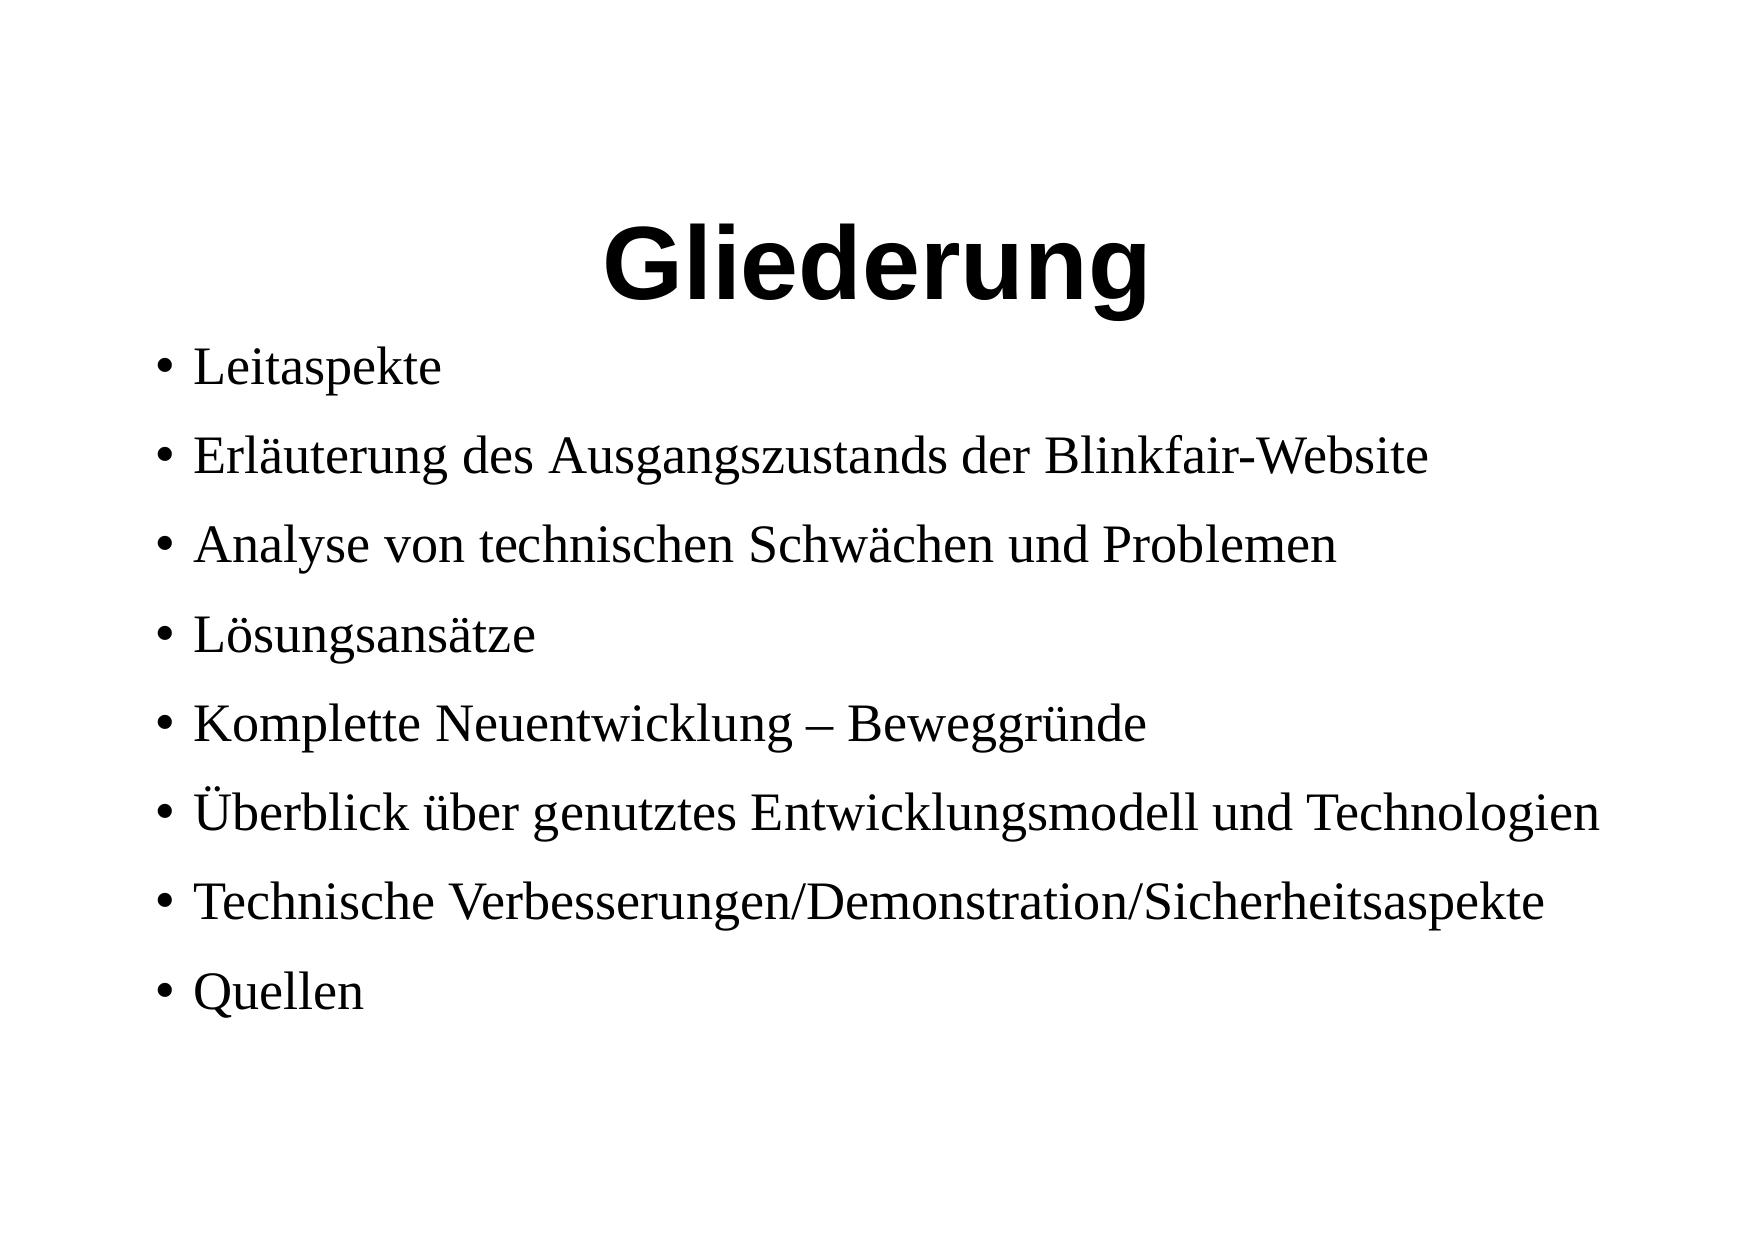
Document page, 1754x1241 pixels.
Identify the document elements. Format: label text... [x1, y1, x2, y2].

list Technische Verbesserungen/Demonstration/Sicherheitsaspekte [156, 869, 1636, 932]
list Lösungsansätze [156, 601, 1636, 664]
list Überblick über genutztes Entwicklungsmodell und Technologien [156, 780, 1636, 842]
list Analyse von technischen Schwächen und Problemen [156, 512, 1636, 574]
list Komplette Neuentwicklung – Beweggründe [156, 691, 1636, 753]
list Quellen [156, 958, 1636, 1021]
title Gliederung [118, 201, 1636, 321]
list Erläuterung des Ausgangszustands der Blinkfair-Website [156, 423, 1636, 485]
list Leitaspekte [156, 334, 1636, 396]
